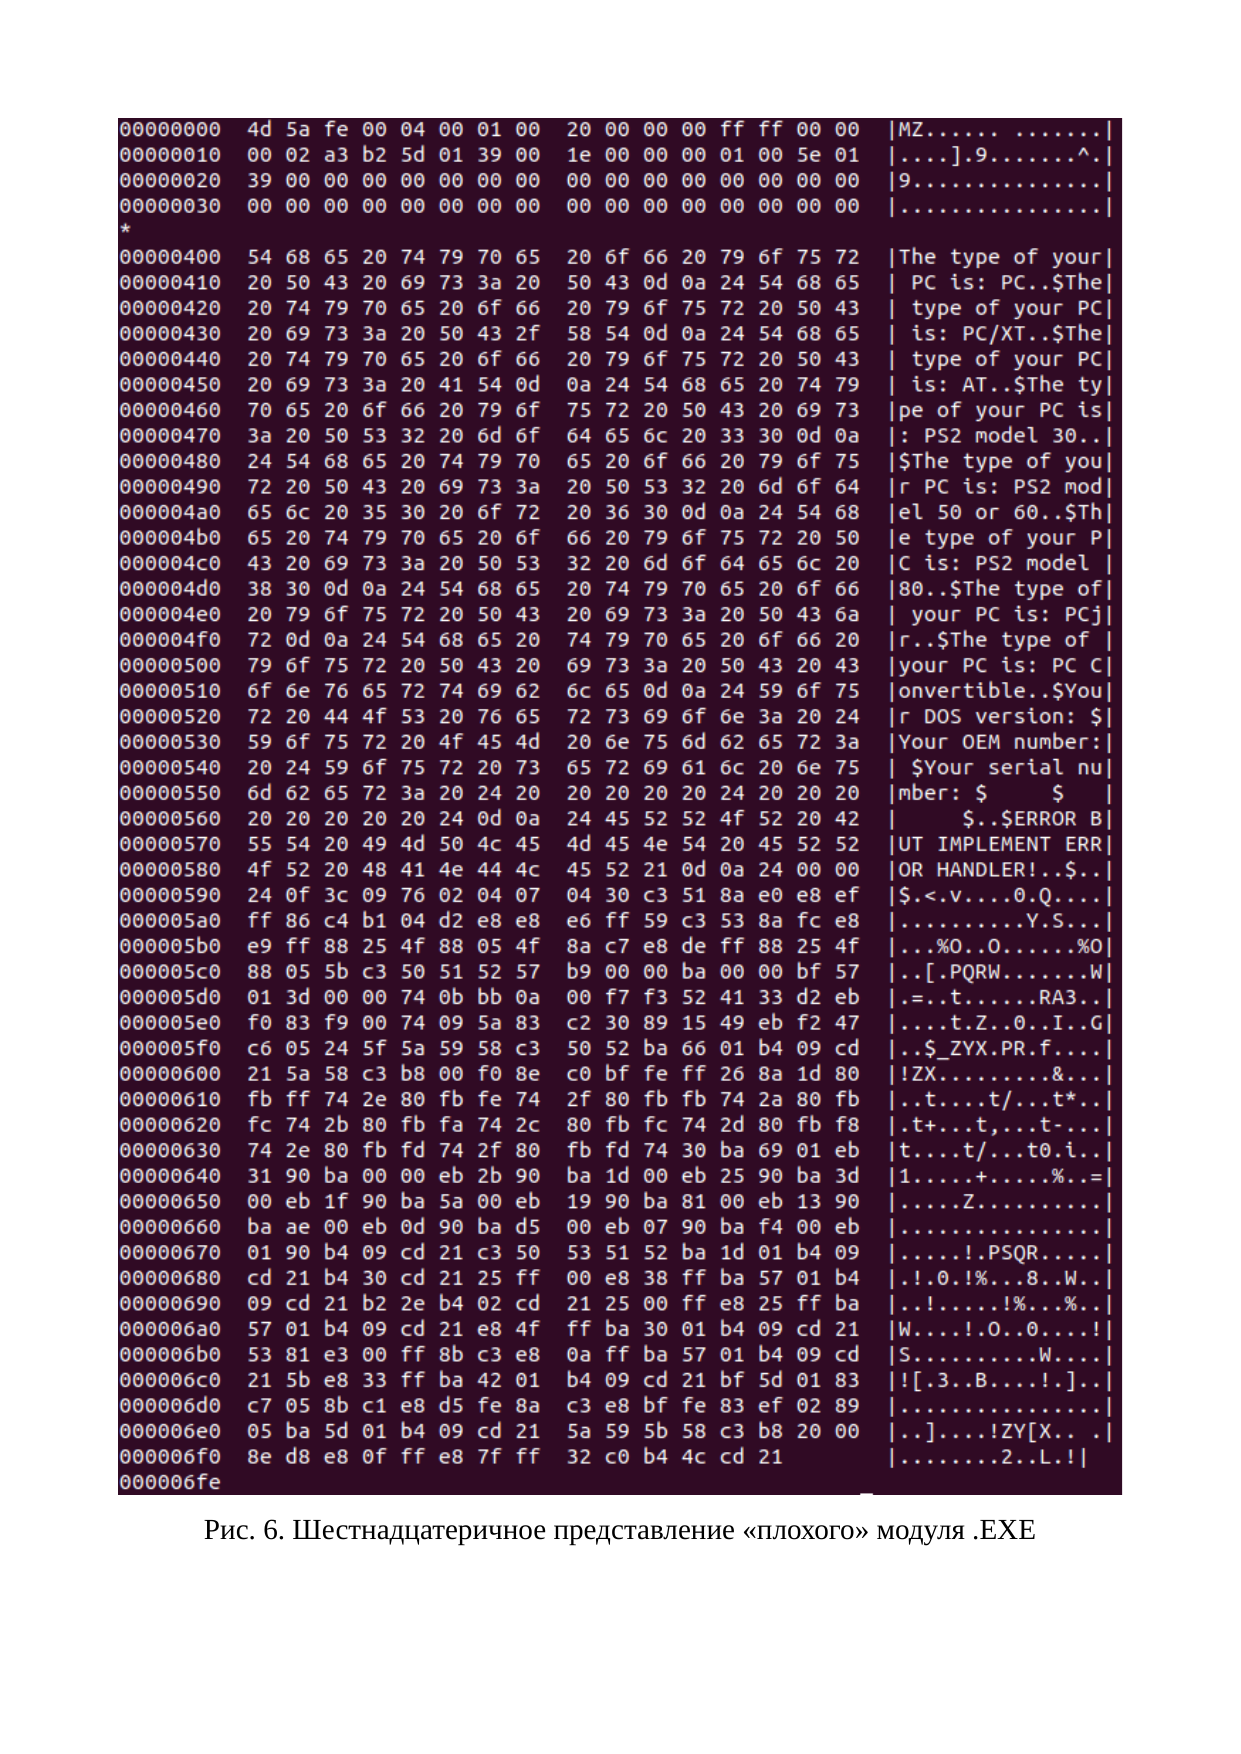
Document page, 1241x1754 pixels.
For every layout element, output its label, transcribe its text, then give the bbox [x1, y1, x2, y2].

picture [118, 118, 1123, 1495]
text Рис. 6. Шестнадцатеричное представление «плохого» модуля .EXE [118, 1495, 1122, 1545]
